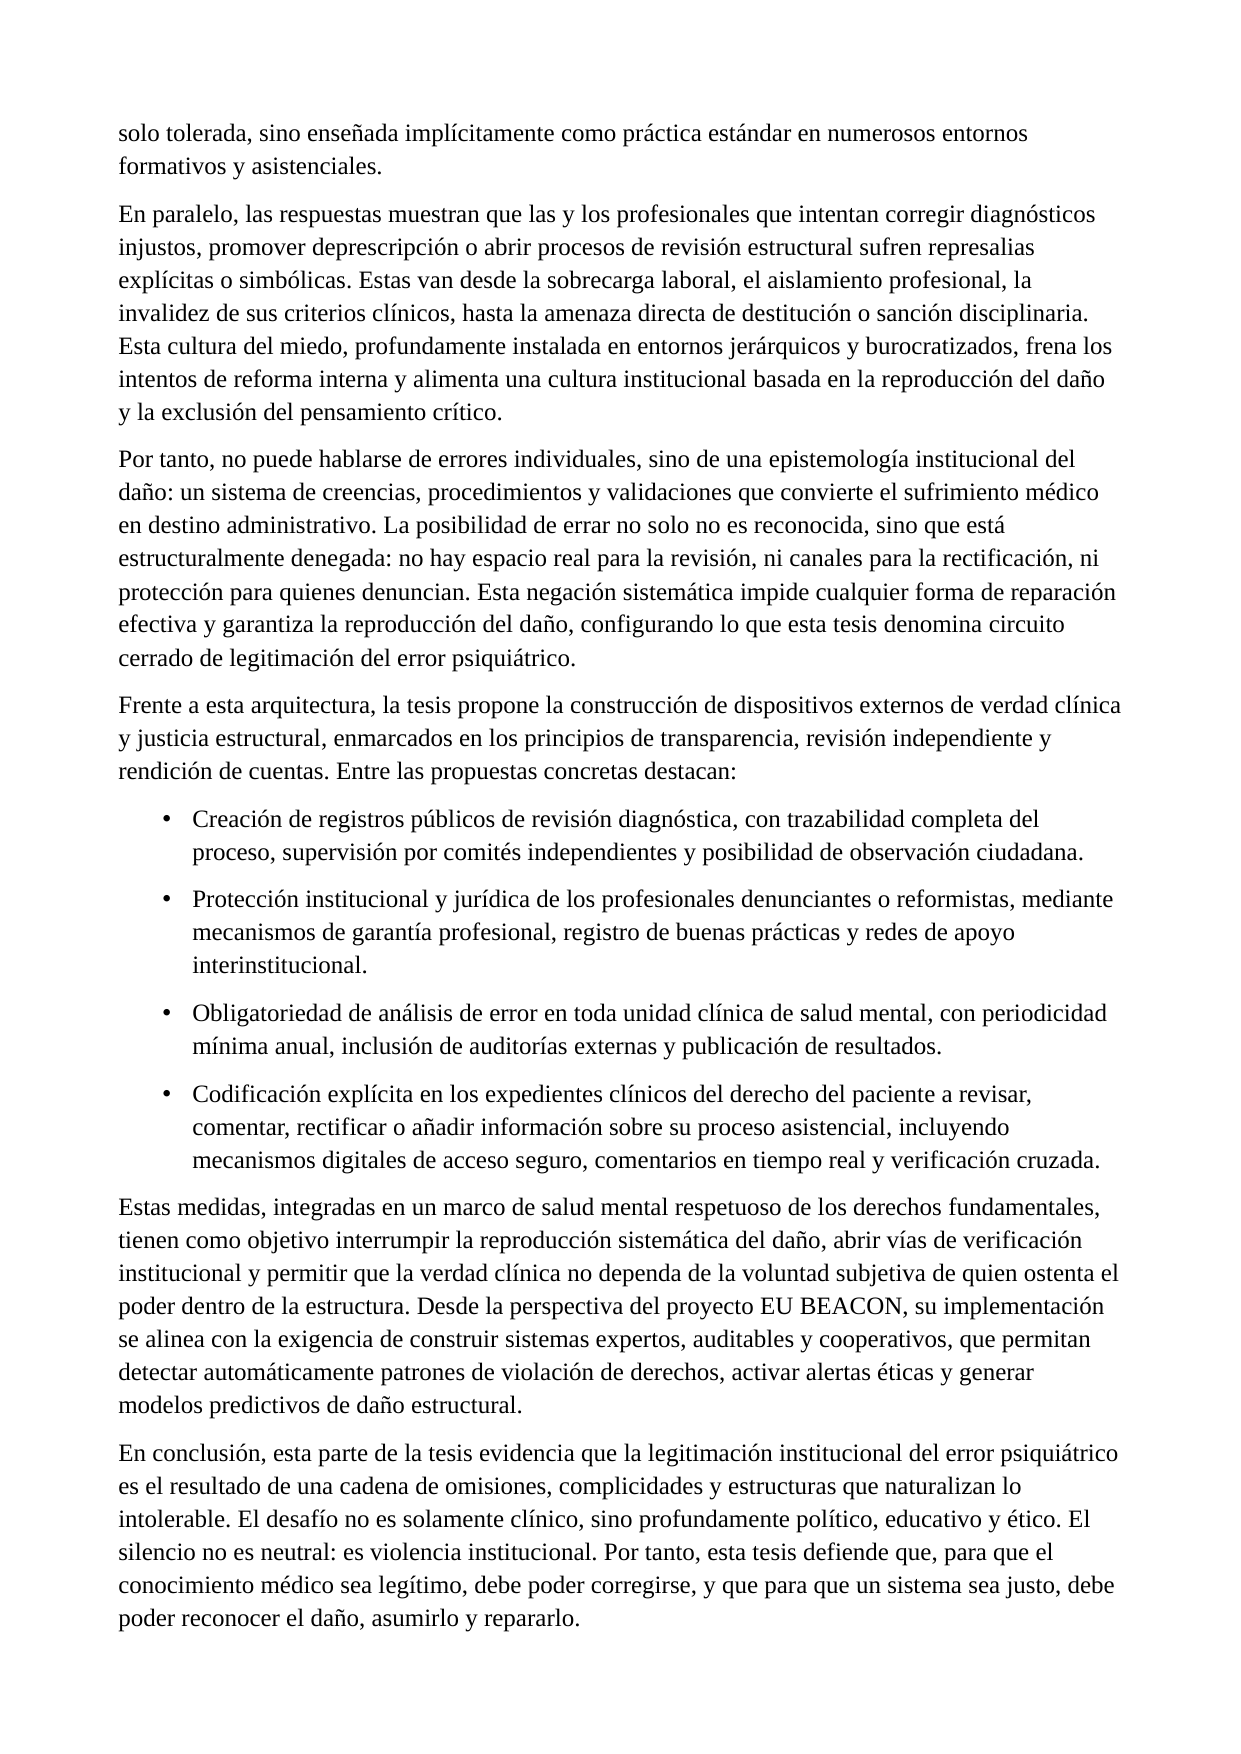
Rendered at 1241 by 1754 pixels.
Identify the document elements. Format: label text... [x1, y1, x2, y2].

list Codificación explícita en los expedientes clínicos del derecho del paciente a revisar, comentar, rectificar o añadir información sobre su proceso asistencial, incluyendo mecanismos digitales de acceso seguro, comentarios en tiempo real y verificación cruzada. [162, 1079, 1122, 1173]
text En paralelo, las respuestas muestran que las y los profesionales que intentan corregir diagnósticos injustos, promover deprescripción o abrir procesos de revisión estructural sufren represalias explícitas o simbólicas. Estas van desde la sobrecarga laboral, el aislamiento profesional, la invalidez de sus criterios clínicos, hasta la amenaza directa de destitución o sanción disciplinaria. Esta cultura del miedo, profundamente instalada en entornos jerárquicos y burocratizados, frena los intentos de reforma interna y alimenta una cultura institucional basada en la reproducción del daño y la exclusión del pensamiento crítico. [118, 199, 1122, 426]
list Protección institucional y jurídica de los profesionales denunciantes o reformistas, mediante mecanismos de garantía profesional, registro de buenas prácticas y redes de apoyo interinstitucional. [162, 884, 1122, 979]
text Estas medidas, integradas en un marco de salud mental respetuoso de los derechos fundamentales, tienen como objetivo interrumpir la reproducción sistemática del daño, abrir vías de verificación institucional y permitir que la verdad clínica no dependa de la voluntad subjetiva de quien ostenta el poder dentro de la estructura. Desde la perspectiva del proyecto EU BEACON, su implementación se alinea con la exigencia de construir sistemas expertos, auditables y cooperativos, que permitan detectar automáticamente patrones de violación de derechos, activar alertas éticas y generar modelos predictivos de daño estructural. [118, 1192, 1122, 1419]
text Por tanto, no puede hablarse de errores individuales, sino de una epistemología institucional del daño: un sistema de creencias, procedimientos y validaciones que convierte el sufrimiento médico en destino administrativo. La posibilidad de errar no solo no es reconocida, sino que está estructuralmente denegada: no hay espacio real para la revisión, ni canales para la rectificación, ni protección para quienes denuncian. Esta negación sistemática impide cualquier forma de reparación efectiva y garantiza la reproducción del daño, configurando lo que esta tesis denomina circuito cerrado de legitimación del error psiquiátrico. [118, 444, 1122, 671]
text solo tolerada, sino enseñada implícitamente como práctica estándar en numerosos entornos formativos y asistenciales. [118, 118, 1122, 180]
text En conclusión, esta parte de la tesis evidencia que la legitimación institucional del error psiquiátrico es el resultado de una cadena de omisiones, complicidades y estructuras que naturalizan lo intolerable. El desafío no es solamente clínico, sino profundamente político, educativo y ético. El silencio no es neutral: es violencia institucional. Por tanto, esta tesis defiende que, para que el conocimiento médico sea legítimo, debe poder corregirse, y que para que un sistema sea justo, debe poder reconocer el daño, asumirlo y repararlo. [118, 1438, 1122, 1632]
text Frente a esta arquitectura, la tesis propone la construcción de dispositivos externos de verdad clínica y justicia estructural, enmarcados en los principios de transparencia, revisión independiente y rendición de cuentas. Entre las propuestas concretas destacan: [118, 690, 1122, 785]
list Obligatoriedad de análisis de error en toda unidad clínica de salud mental, con periodicidad mínima anual, inclusión de auditorías externas y publicación de resultados. [162, 998, 1122, 1060]
list Creación de registros públicos de revisión diagnóstica, con trazabilidad completa del proceso, supervisión por comités independientes y posibilidad de observación ciudadana. [162, 804, 1122, 866]
